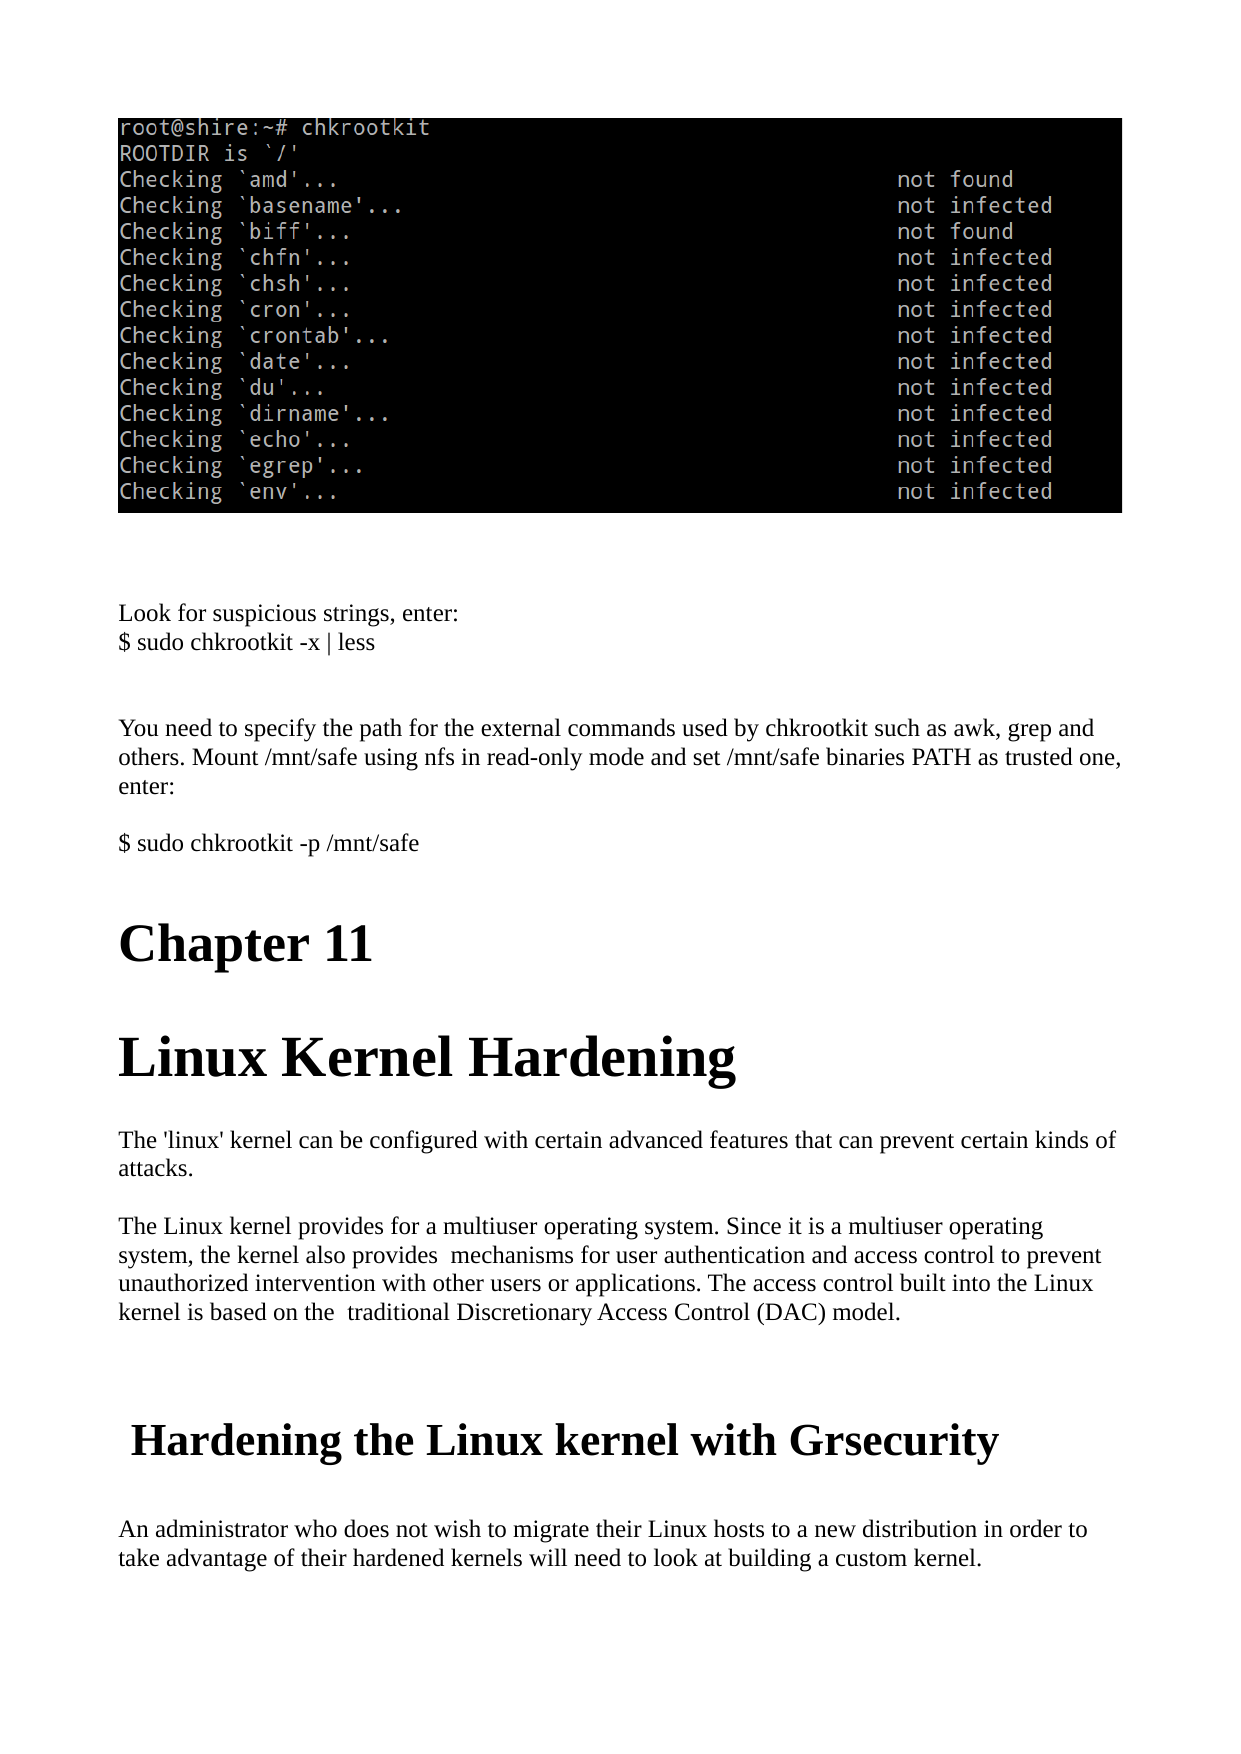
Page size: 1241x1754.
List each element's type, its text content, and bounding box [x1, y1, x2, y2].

text Look for suspicious strings, enter: $ sudo chkrootkit -x | less [118, 598, 1122, 685]
text $ sudo chkrootkit -p /mnt/safe [118, 828, 1122, 857]
picture [118, 118, 1123, 513]
text Linux Kernel Hardening [118, 1022, 1122, 1089]
text You need to specify the path for the external commands used by chkrootkit such as awk, grep and others. Mount /mnt/safe using nfs in read-only mode and set /mnt/safe binaries PATH as trusted one, enter: [118, 713, 1122, 828]
text The 'linux' kernel can be configured with certain advanced features that can prevent certain kinds of attacks. [118, 1125, 1122, 1182]
text The Linux kernel provides for a multiuser operating system. Since it is a multiuser operating system, the kernel also provides mechanisms for user authentication and access control to prevent unauthorized intervention with other users or applications. The access control built into the Linux kernel is based on the traditional Discretionary Access Control (DAC) model. [118, 1211, 1122, 1326]
text An administrator who does not wish to migrate their Linux hosts to a new distribution in order to take advantage of their hardened kernels will need to look at building a custom kernel. [118, 1514, 1122, 1572]
title Chapter 11 [118, 911, 1122, 973]
subtitle Hardening the Linux kernel with Grsecurity [118, 1408, 1122, 1466]
